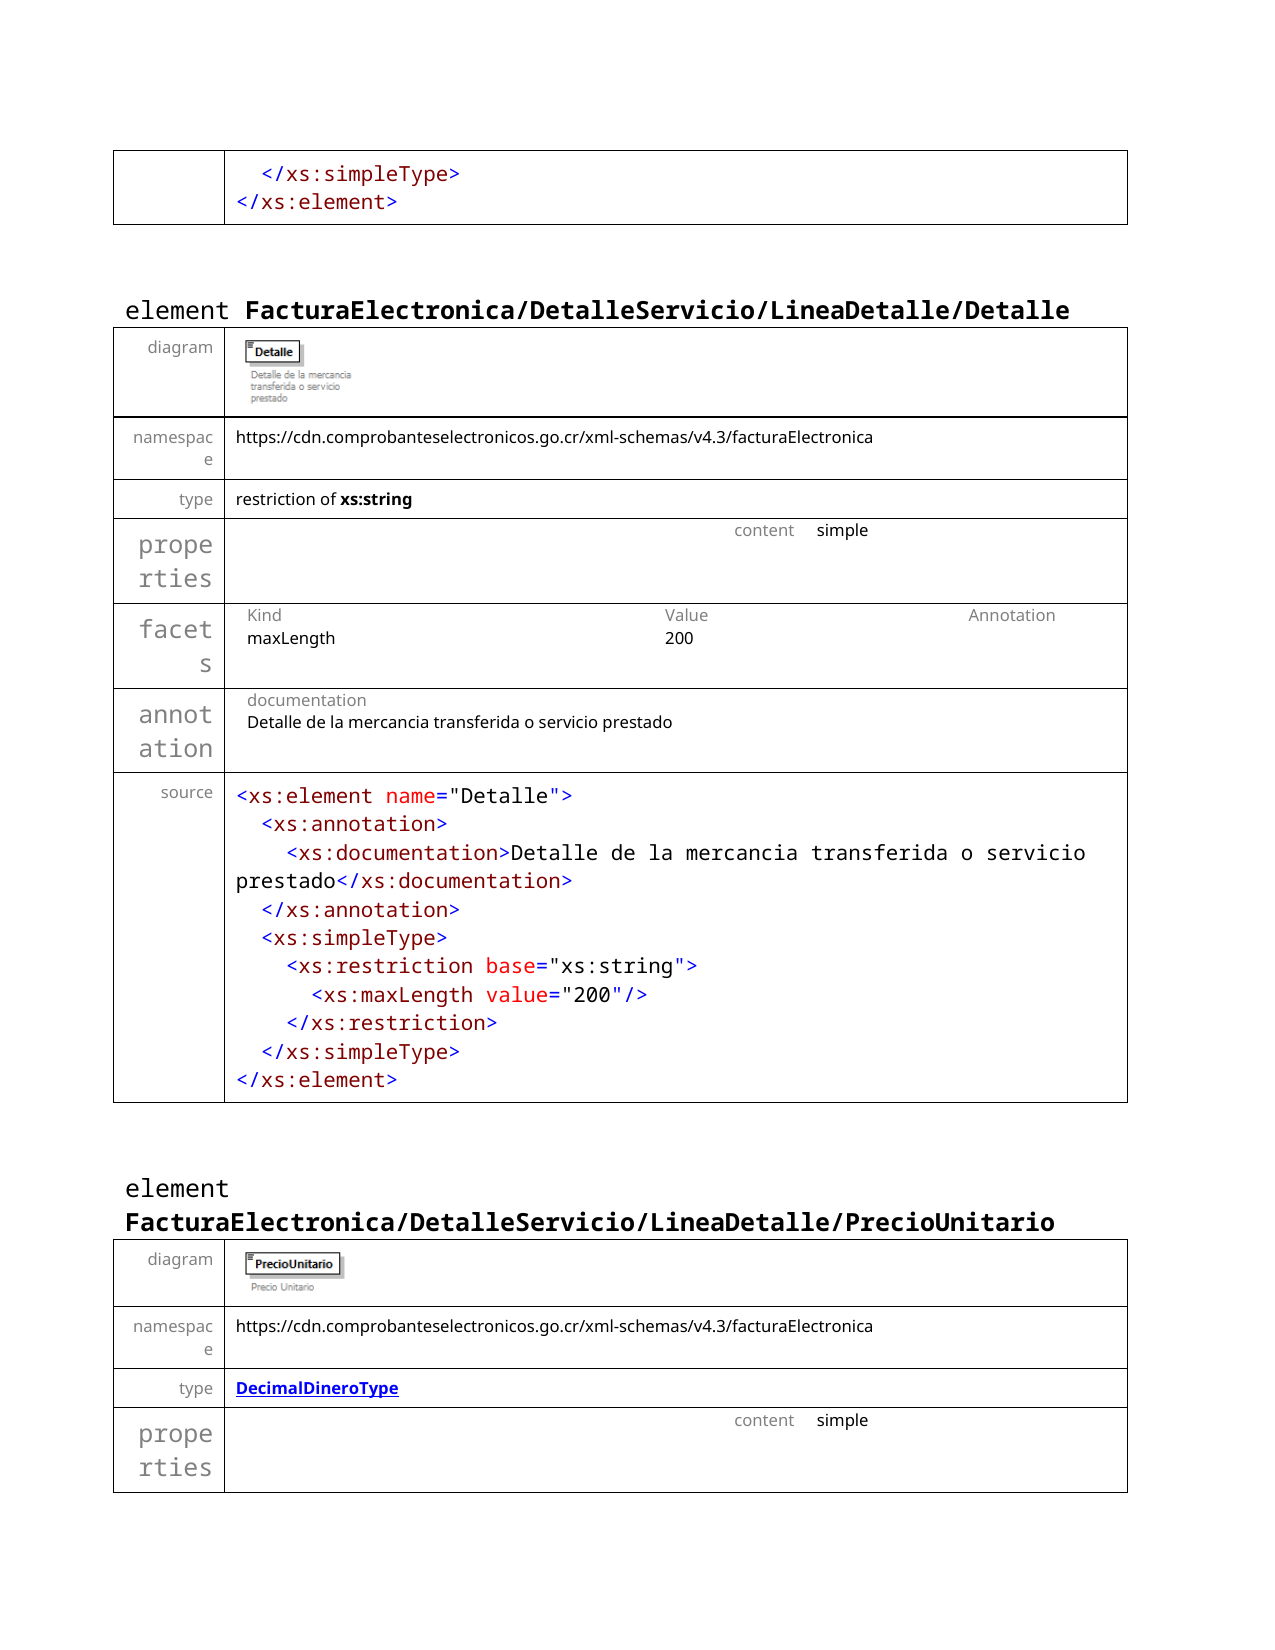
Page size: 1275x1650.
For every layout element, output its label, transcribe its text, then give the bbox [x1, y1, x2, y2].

table_header simple [805, 1408, 1127, 1431]
text element FacturaElectronica/DetalleServicio/LineaDetalle/Detalle [125, 293, 1150, 327]
table_header content [236, 1408, 805, 1431]
table_cell namespace [114, 418, 224, 478]
table_header [225, 328, 1127, 416]
table_cell 200 [654, 626, 957, 649]
table_cell [225, 689, 1127, 772]
table_cell https://cdn.comprobanteselectronicos.go.cr/xml-schemas/v4.3/facturaElectronica [225, 418, 1127, 478]
table_cell [225, 519, 1127, 603]
table_cell DecimalDineroType [225, 1369, 1127, 1407]
table_cell source [114, 773, 224, 1102]
table_header simple [805, 519, 1127, 542]
table_header content [236, 519, 805, 542]
table_header diagram [114, 328, 224, 416]
table_cell properties [114, 1408, 224, 1492]
table_cell maxLength [236, 626, 654, 649]
table_cell type [114, 480, 224, 518]
table_header diagram [114, 1240, 224, 1306]
picture [235, 335, 365, 409]
table_cell facets [114, 604, 224, 687]
table_cell [114, 151, 224, 223]
table_cell annotation [114, 689, 224, 772]
table_cell [957, 626, 1127, 649]
table_header Annotation [957, 604, 1127, 626]
table_cell Detalle de la mercancia transferida o servicio prestado [236, 711, 1127, 734]
text element FacturaElectronica/DetalleServicio/LineaDetalle/PrecioUnitario [125, 1171, 1150, 1239]
table_cell restriction of xs:string [225, 480, 1127, 518]
table_header Kind [236, 604, 654, 626]
table_cell [225, 1408, 1127, 1492]
table_cell [225, 604, 1127, 687]
table_header [225, 1240, 1127, 1306]
table_cell type [114, 1369, 224, 1407]
table_cell <xs:element name="Detalle"> <xs:annotation> <xs:documentation>Detalle de la mercancia transferida o servicio prestado</xs:documentation> </xs:annotation> <xs:simpleType> <xs:restriction base="xs:string"> <xs:maxLength value="200"/> </xs:restriction> </xs:simpleType> </xs:element> [225, 773, 1127, 1102]
table_cell namespace [114, 1307, 224, 1368]
table_cell properties [114, 519, 224, 603]
table_header documentation [236, 689, 1127, 711]
table_cell </xs:simpleType> </xs:element> [225, 151, 1127, 223]
table_cell https://cdn.comprobanteselectronicos.go.cr/xml-schemas/v4.3/facturaElectronica [225, 1307, 1127, 1368]
picture [235, 1247, 355, 1298]
table_header Value [654, 604, 957, 626]
